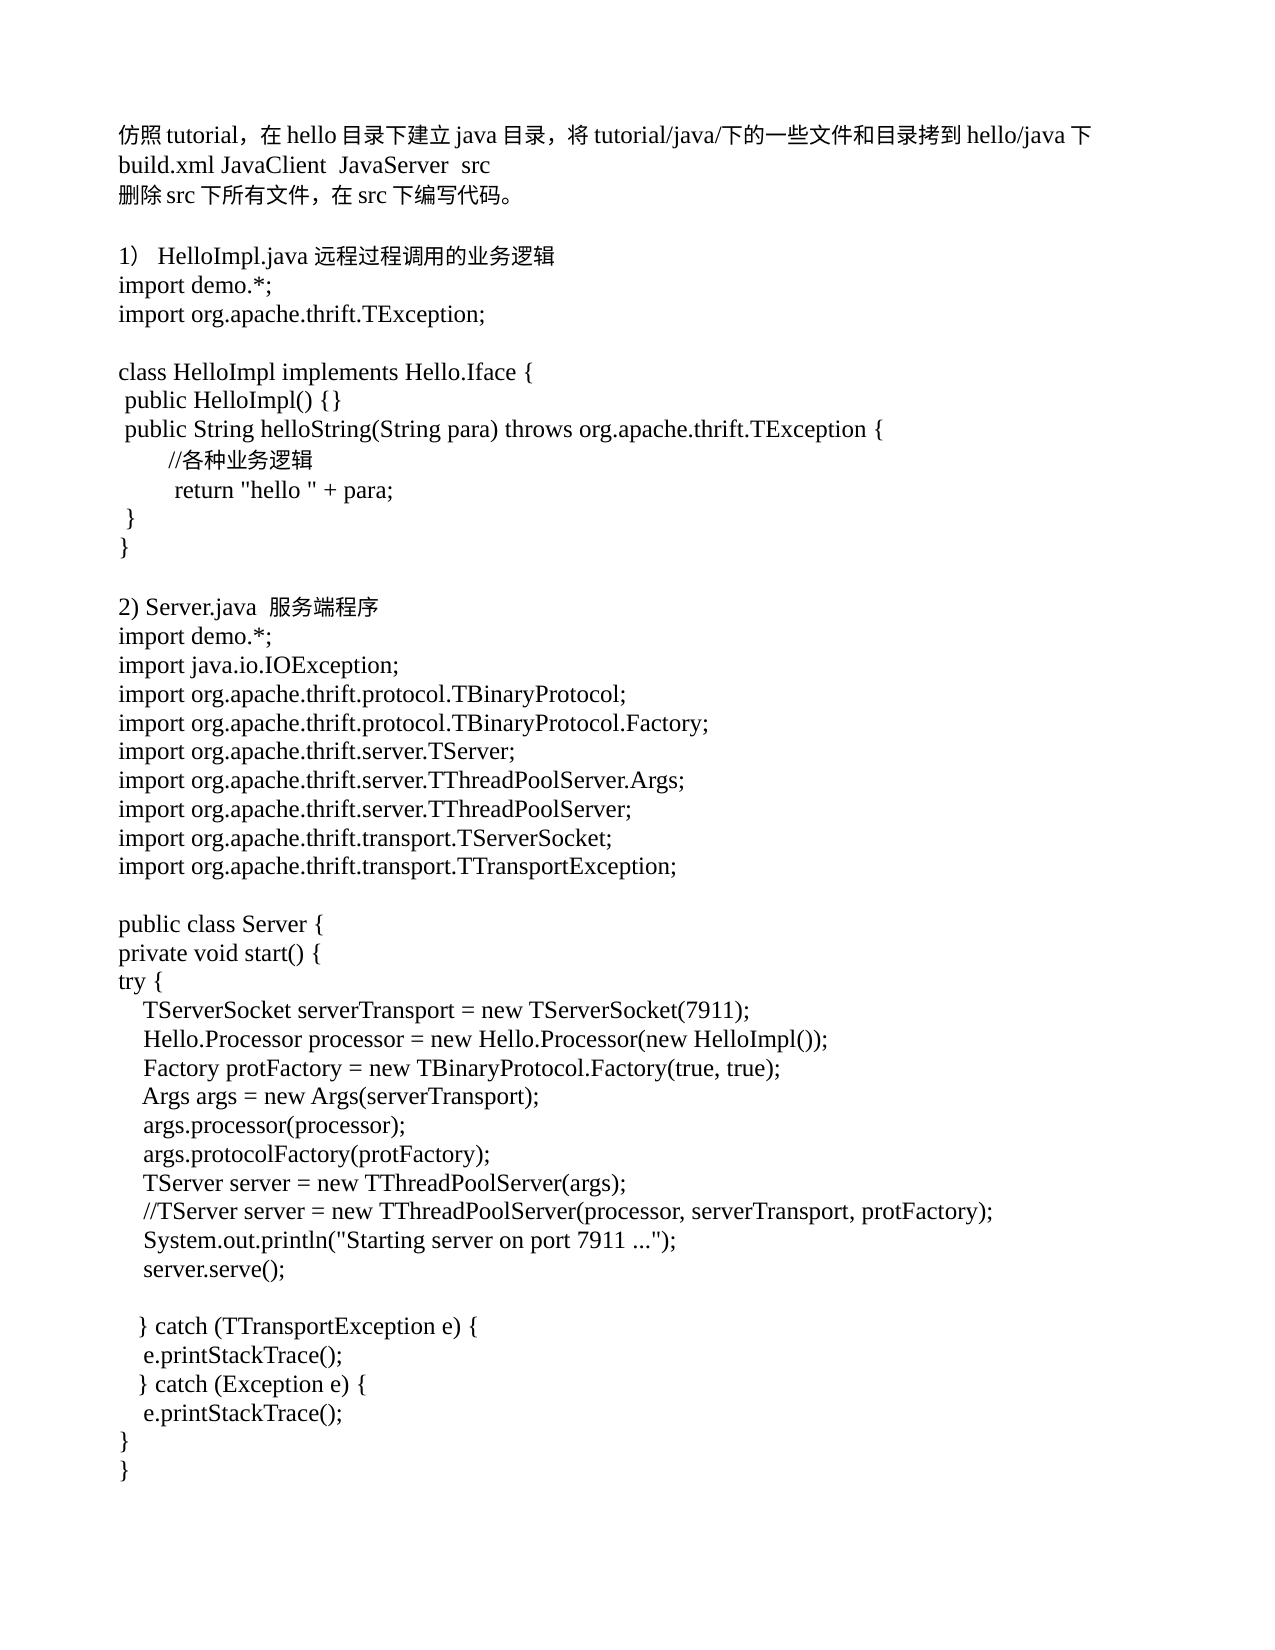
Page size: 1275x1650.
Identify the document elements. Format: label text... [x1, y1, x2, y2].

text public HelloImpl() {} [118, 386, 1157, 414]
text private void start() { [118, 938, 1157, 966]
text import org.apache.thrift.server.TThreadPoolServer.Args; [118, 765, 1157, 794]
text } catch (TTransportException e) { [118, 1311, 1157, 1340]
text class HelloImpl implements Hello.Iface { [118, 357, 1157, 386]
text } [118, 503, 1157, 532]
text server.serve(); [118, 1254, 1157, 1283]
text import org.apache.thrift.TException; [118, 299, 1157, 328]
text import org.apache.thrift.protocol.TBinaryProtocol; [118, 679, 1157, 708]
text public String helloString(String para) throws org.apache.thrift.TException { [118, 414, 1157, 443]
text Factory protFactory = new TBinaryProtocol.Factory(true, true); [118, 1053, 1157, 1081]
text 2) Server.java 服务端程序 [118, 590, 1157, 621]
text import demo.*; [118, 621, 1157, 650]
text TServer server = new TThreadPoolServer(args); [118, 1168, 1157, 1196]
text Hello.Processor processor = new Hello.Processor(new HelloImpl()); [118, 1024, 1157, 1053]
text Args args = new Args(serverTransport); [118, 1081, 1157, 1110]
text System.out.println("Starting server on port 7911 ..."); [118, 1225, 1157, 1254]
text import org.apache.thrift.transport.TServerSocket; [118, 823, 1157, 851]
text import org.apache.thrift.protocol.TBinaryProtocol.Factory; [118, 708, 1157, 736]
text return "hello " + para; [118, 475, 1157, 503]
text e.printStackTrace(); [118, 1340, 1157, 1369]
text } catch (Exception e) { [118, 1369, 1157, 1398]
text } [118, 1426, 1157, 1455]
text //各种业务逻辑 [118, 443, 1157, 475]
text args.processor(processor); [118, 1110, 1157, 1139]
text 删除src下所有文件，在src下编写代码。 [118, 178, 1157, 210]
text try { [118, 966, 1157, 995]
text args.protocolFactory(protFactory); [118, 1139, 1157, 1168]
text import java.io.IOException; [118, 650, 1157, 679]
text 1） HelloImpl.java 远程过程调用的业务逻辑 [118, 239, 1157, 271]
text } [118, 532, 1157, 561]
text import org.apache.thrift.server.TThreadPoolServer; [118, 794, 1157, 823]
text import demo.*; [118, 271, 1157, 299]
text 仿照tutorial，在hello目录下建立java目录，将tutorial/java/下的一些文件和目录拷到hello/java下 [118, 118, 1157, 150]
text } [118, 1455, 1157, 1484]
text TServerSocket serverTransport = new TServerSocket(7911); [118, 995, 1157, 1024]
text //TServer server = new TThreadPoolServer(processor, serverTransport, protFactory); [118, 1196, 1157, 1225]
text import org.apache.thrift.transport.TTransportException; [118, 851, 1157, 880]
text public class Server { [118, 909, 1157, 938]
text import org.apache.thrift.server.TServer; [118, 736, 1157, 765]
text build.xml JavaClient JavaServer src [118, 150, 1157, 178]
text e.printStackTrace(); [118, 1398, 1157, 1426]
